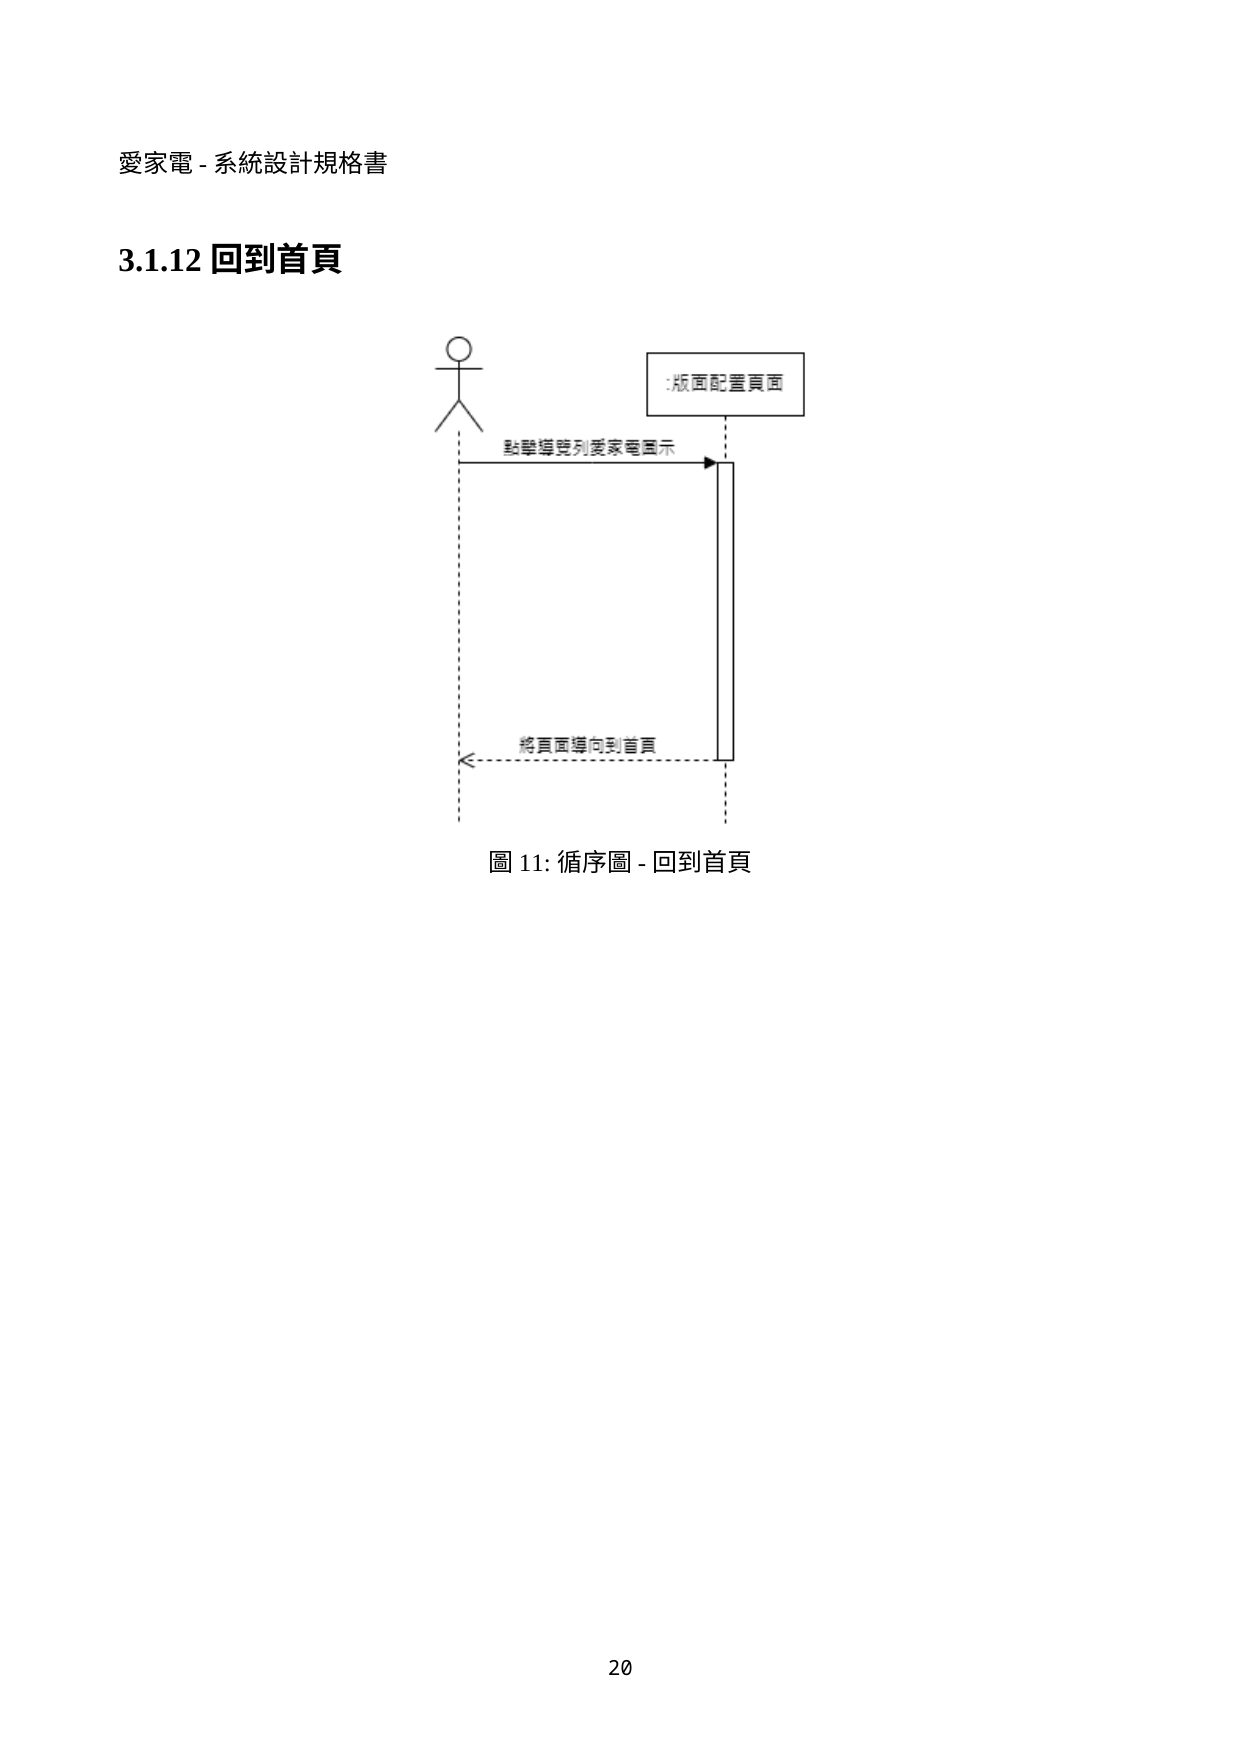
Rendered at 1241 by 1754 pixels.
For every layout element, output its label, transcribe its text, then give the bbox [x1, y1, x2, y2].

subtitle 3.1.12 回到首頁 [118, 232, 1122, 281]
text 圖 11: 循序圖 - 回到首頁 [425, 835, 815, 879]
picture [424, 326, 816, 835]
